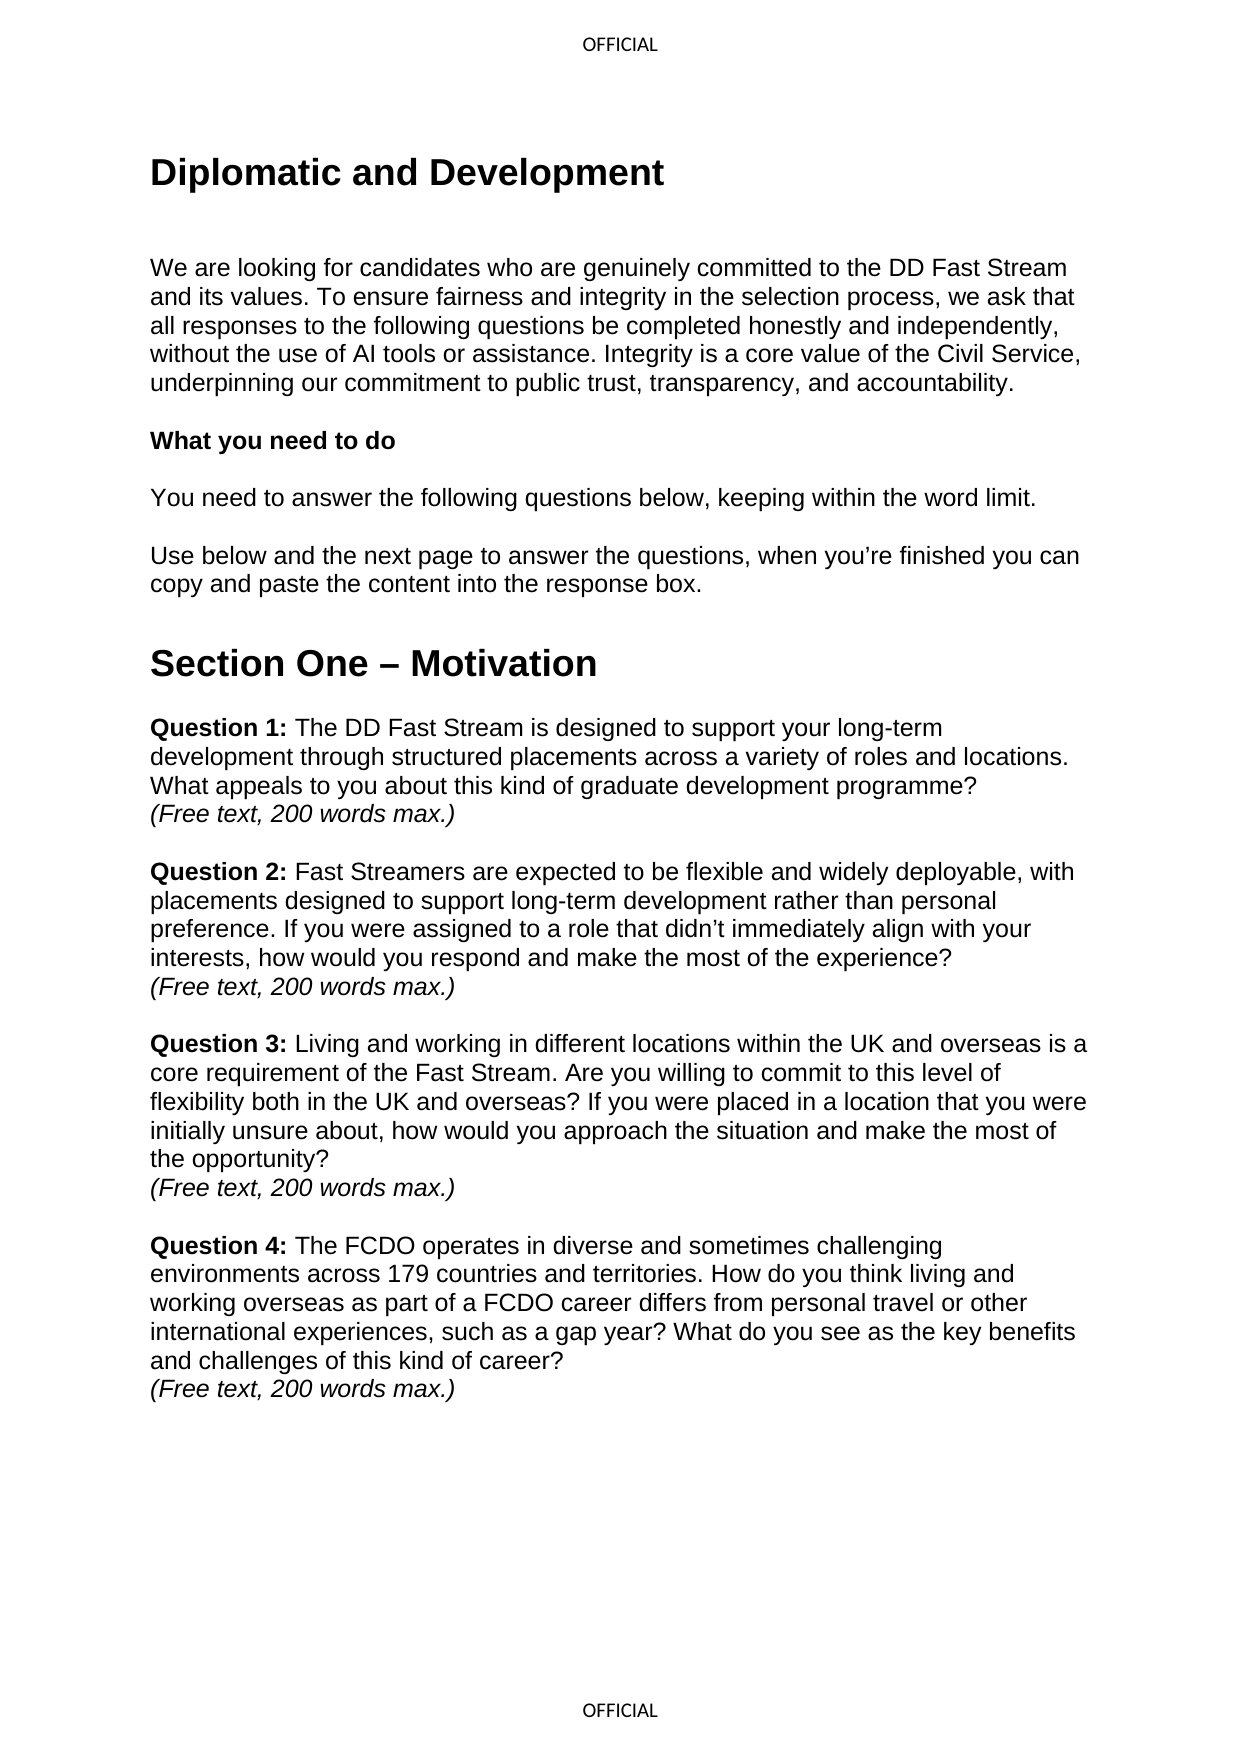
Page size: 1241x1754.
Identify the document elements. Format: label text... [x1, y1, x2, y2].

text We are looking for candidates who are genuinely committed to the DD Fast Stream and its values. To ensure fairness and integrity in the selection process, we ask that all responses to the following questions be completed honestly and independently, without the use of AI tools or assistance. Integrity is a core value of the Civil Service, underpinning our commitment to public trust, transparency, and accountability. [150, 253, 1090, 397]
text You need to answer the following questions below, keeping within the word limit. [150, 483, 1090, 512]
text Diplomatic and Development [150, 150, 1090, 193]
text Question 1: The DD Fast Stream is designed to support your long-term development through structured placements across a variety of roles and locations. What appeals to you about this kind of graduate development programme? [150, 713, 1090, 799]
text What you need to do [150, 426, 1090, 454]
text (Free text, 200 words max.) [150, 972, 1090, 1001]
text Question 4: The FCDO operates in diverse and sometimes challenging environments across 179 countries and territories. How do you think living and working overseas as part of a FCDO career differs from personal travel or other international experiences, such as a gap year? What do you see as the key benefits and challenges of this kind of career? [150, 1231, 1090, 1374]
text (Free text, 200 words max.) [150, 1374, 1090, 1403]
text Section One – Motivation [150, 641, 1090, 684]
text (Free text, 200 words max.) [150, 799, 1090, 828]
text Use below and the next page to answer the questions, when you’re finished you can copy and paste the content into the response box. [150, 541, 1090, 598]
text (Free text, 200 words max.) [150, 1173, 1090, 1202]
text Question 2: Fast Streamers are expected to be flexible and widely deployable, with placements designed to support long-term development rather than personal preference. If you were assigned to a role that didn’t immediately align with your interests, how would you respond and make the most of the experience? [150, 857, 1090, 972]
text Question 3: Living and working in different locations within the UK and overseas is a core requirement of the Fast Stream. Are you willing to commit to this level of flexibility both in the UK and overseas? If you were placed in a location that you were initially unsure about, how would you approach the situation and make the most of the opportunity? [150, 1029, 1090, 1173]
